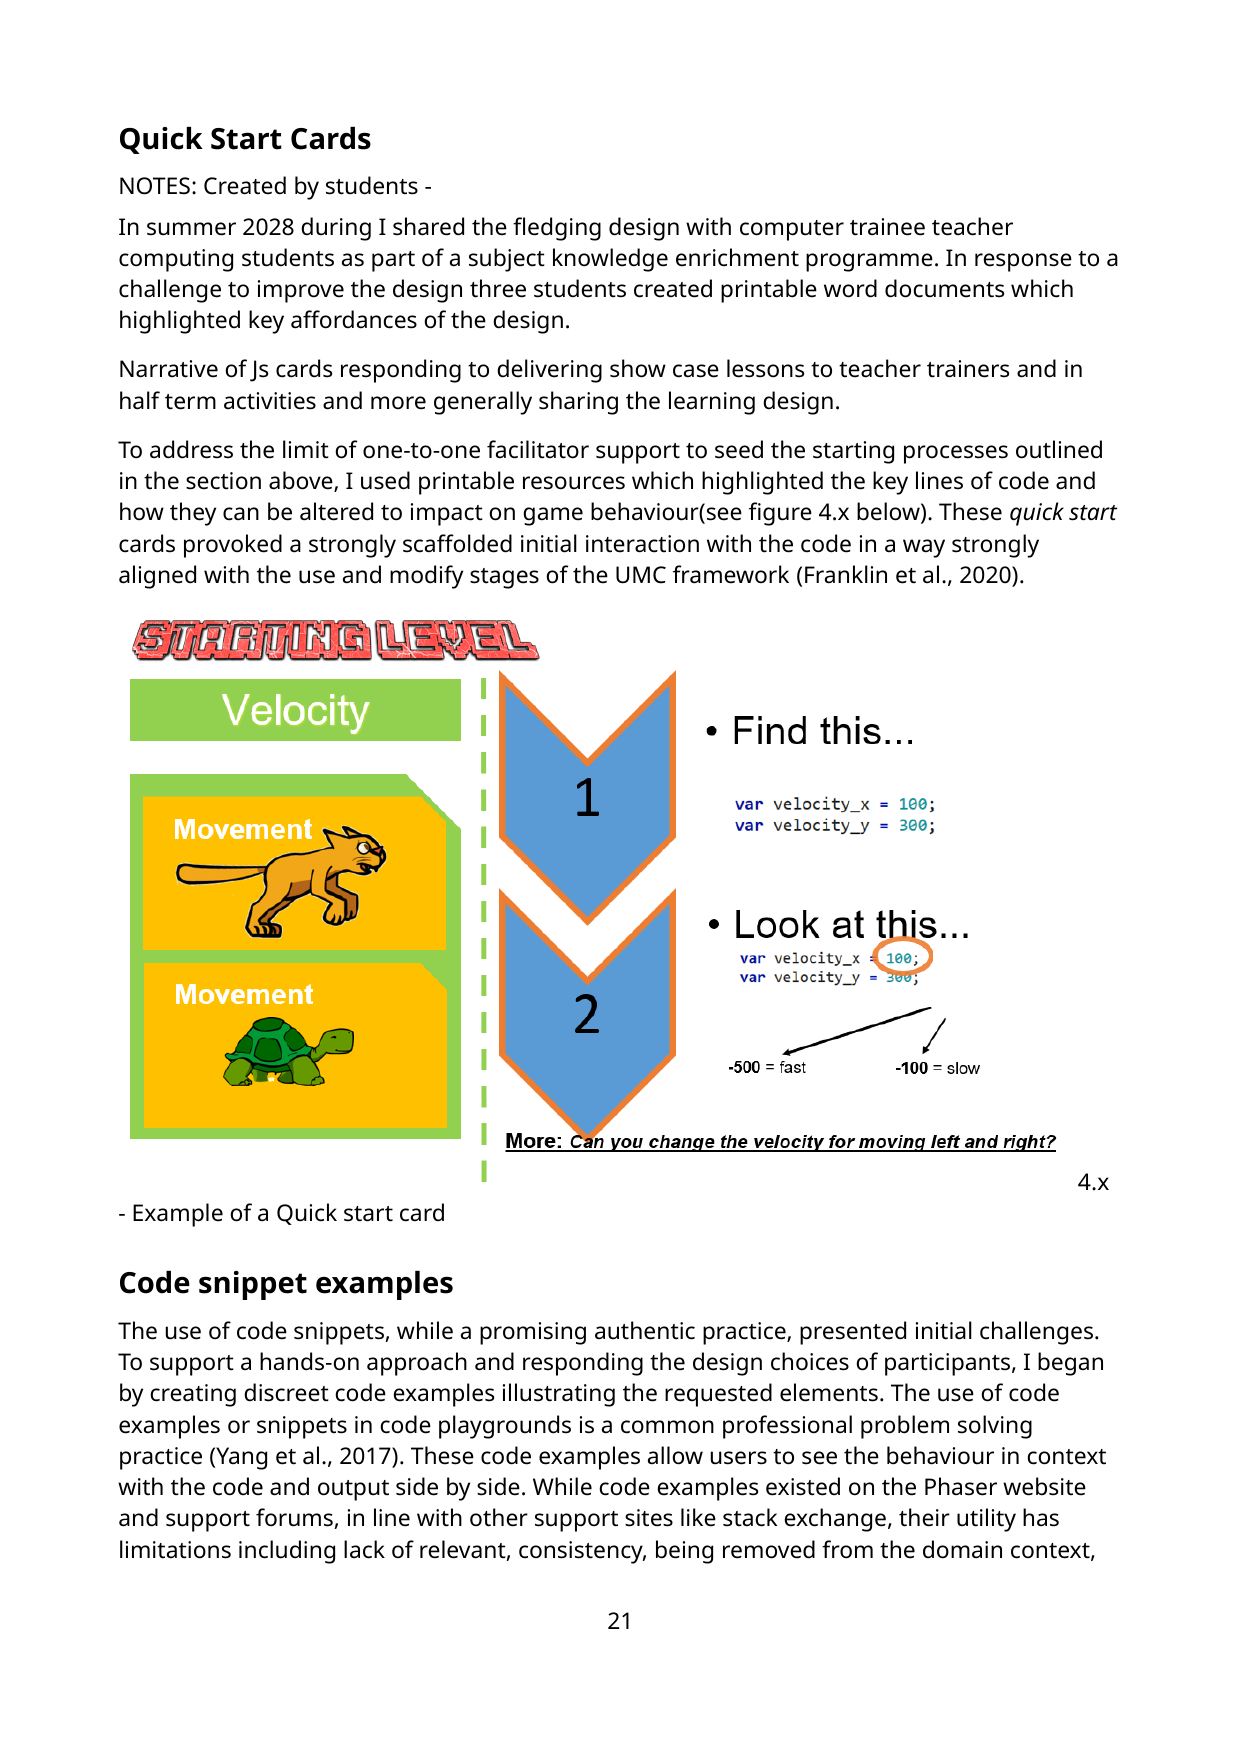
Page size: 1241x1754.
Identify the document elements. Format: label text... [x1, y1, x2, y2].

picture [118, 608, 1072, 1191]
text To address the limit of one-to-one facilitator support to seed the starting processes outlined in the section above, I used printable resources which highlighted the key lines of code and how they can be altered to impact on game behaviour(see figure 4.x below). These quick start cards provoked a strongly scaffolded initial interaction with the code in a way strongly aligned with the use and modify stages of the UMC framework (Franklin et al., 2020). [118, 434, 1122, 590]
text 4.x - Example of a Quick start card [118, 608, 1122, 1229]
text Narrative of Js cards responding to delivering show case lessons to teacher trainers and in half term activities and more generally sharing the learning design. [118, 353, 1122, 416]
text The use of code snippets, while a promising authentic practice, presented initial challenges. To support a hands-on approach and responding the design choices of participants, I began by creating discreet code examples illustrating the requested elements. The use of code examples or snippets in code playgrounds is a common professional problem solving practice (Yang et al., 2017). These code examples allow users to see the behaviour in context with the code and output side by side. While code examples existed on the Phaser website and support forums, in line with other support sites like stack exchange, their utility has limitations including lack of relevant, consistency, being removed from the domain context, [118, 1315, 1122, 1565]
subtitle Quick Start Cards [118, 118, 1122, 158]
text NOTES: Created by students - [118, 170, 1122, 202]
text In summer 2028 during I shared the fledging design with computer trainee teacher computing students as part of a subject knowledge enrichment programme. In response to a challenge to improve the design three students created printable word documents which highlighted key affordances of the design. [118, 211, 1122, 336]
subtitle Code snippet examples [118, 1263, 1122, 1302]
